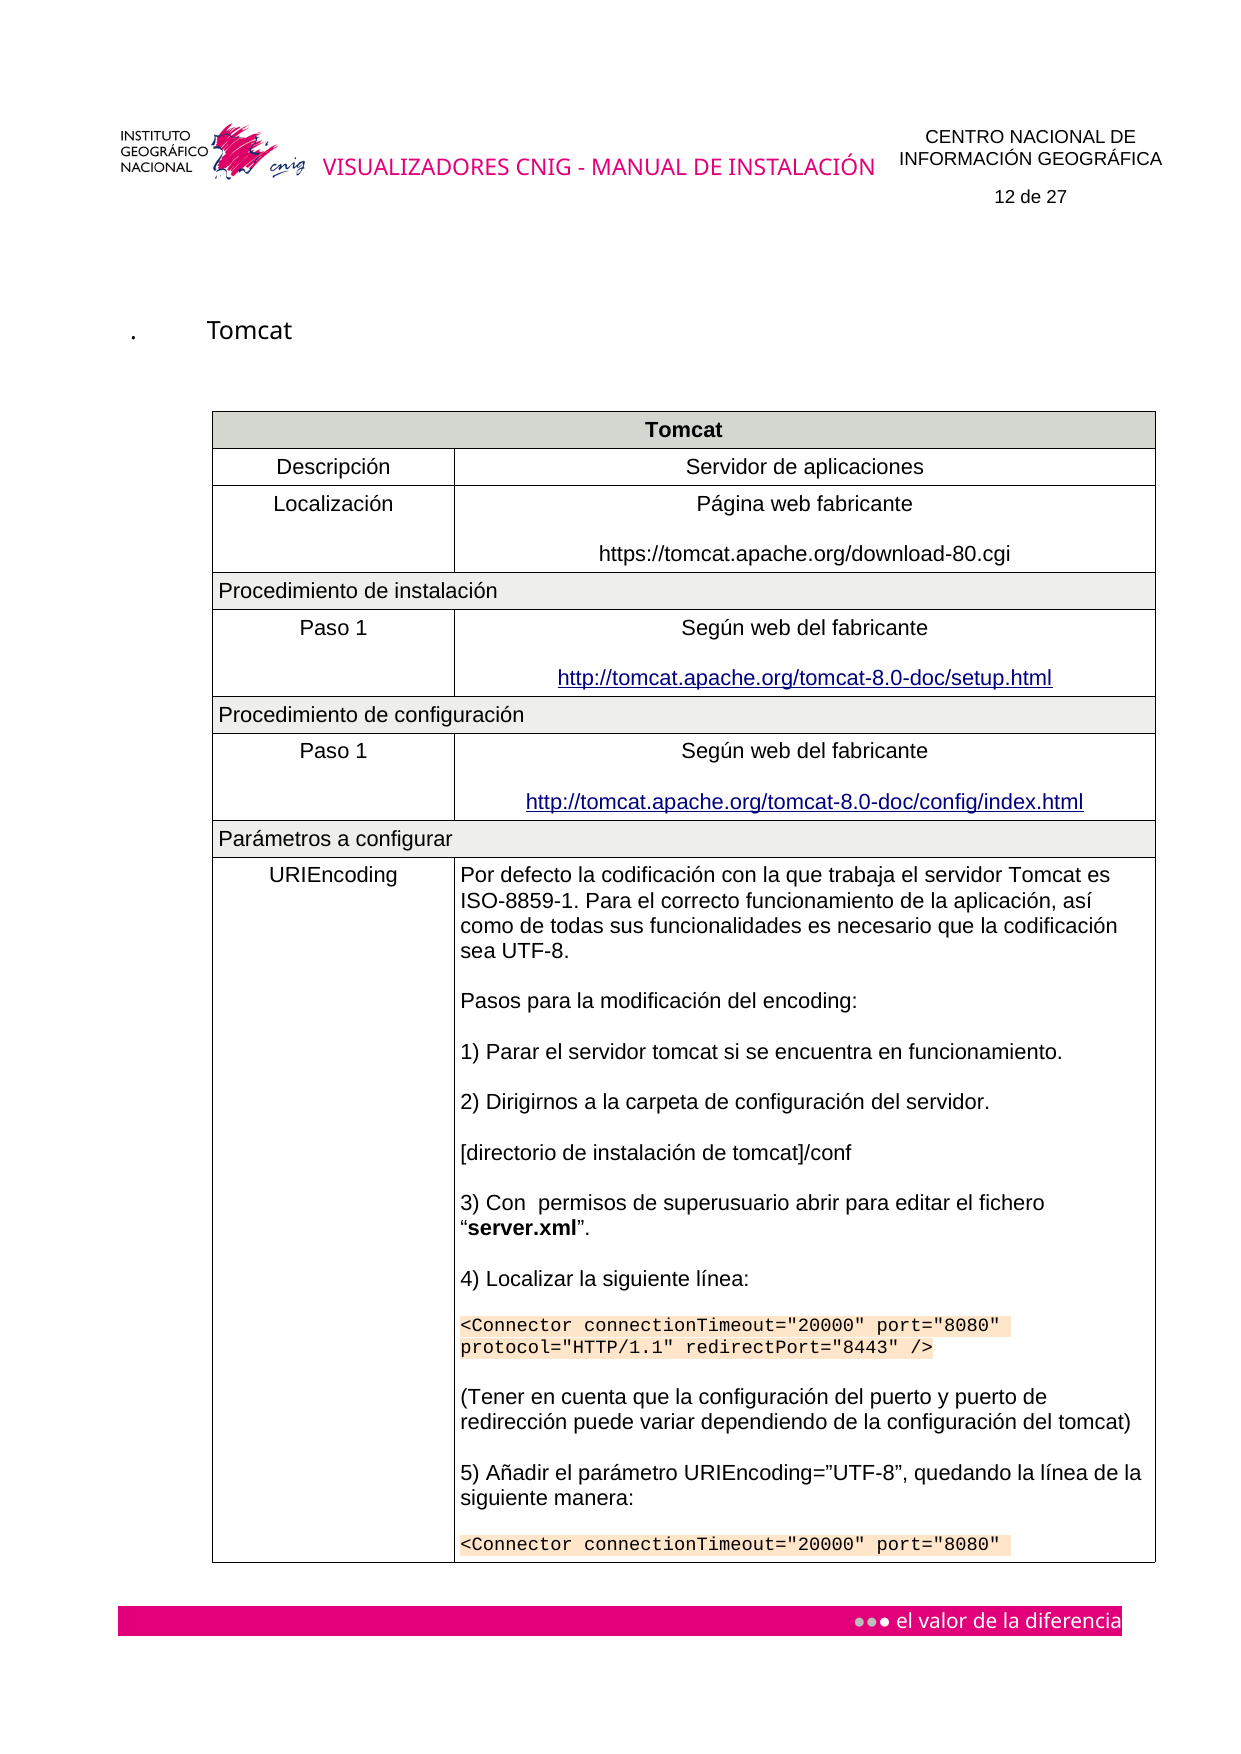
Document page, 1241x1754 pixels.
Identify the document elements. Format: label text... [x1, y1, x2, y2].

table_header Tomcat [213, 412, 1155, 448]
table_cell URIEncoding [213, 858, 454, 1562]
table_cell Procedimiento de configuración [213, 697, 1155, 733]
table_cell Servidor de aplicaciones [455, 449, 1155, 485]
table_cell Paso 1 [213, 610, 454, 696]
table_cell Paso 1 [213, 734, 454, 820]
table_cell Por defecto la codificación con la que trabaja el servidor Tomcat es ISO-8859-1. Para el correcto funcionamiento de la aplicación, así como de todas sus funcionalidades es necesario que la codificación sea UTF-8. Pasos para la modificación del encoding: 1) Parar el servidor tomcat si se encuentra en funcionamiento. 2) Dirigirnos a la carpeta de configuración del servidor. [directorio de instalación de tomcat]/conf 3) Con permisos de superusuario abrir para editar el fichero “server.xml”. 4) Localizar la siguiente línea: <Connector connectionTimeout="20000" port="8080" protocol="HTTP/1.1" redirectPort="8443" /> (Tener en cuenta que la configuración del puerto y puerto de redirección puede variar dependiendo de la configuración del tomcat) 5) Añadir el parámetro URIEncoding=”UTF-8”, quedando la línea de la siguiente manera: <Connector connectionTimeout="20000" port="8080" [455, 858, 1155, 1562]
subtitle Tomcat [130, 313, 1122, 347]
picture [118, 118, 307, 183]
table_cell Según web del fabricante http://tomcat.apache.org/tomcat-8.0-doc/config/index.html [455, 734, 1155, 820]
table_cell Localización [213, 486, 454, 572]
table_cell Descripción [213, 449, 454, 485]
table_cell Página web fabricante https://tomcat.apache.org/download-80.cgi [455, 486, 1155, 572]
table_cell Parámetros a configurar [213, 821, 1155, 857]
table_cell Según web del fabricante http://tomcat.apache.org/tomcat-8.0-doc/setup.html [455, 610, 1155, 696]
table_cell Procedimiento de instalación [213, 573, 1155, 609]
